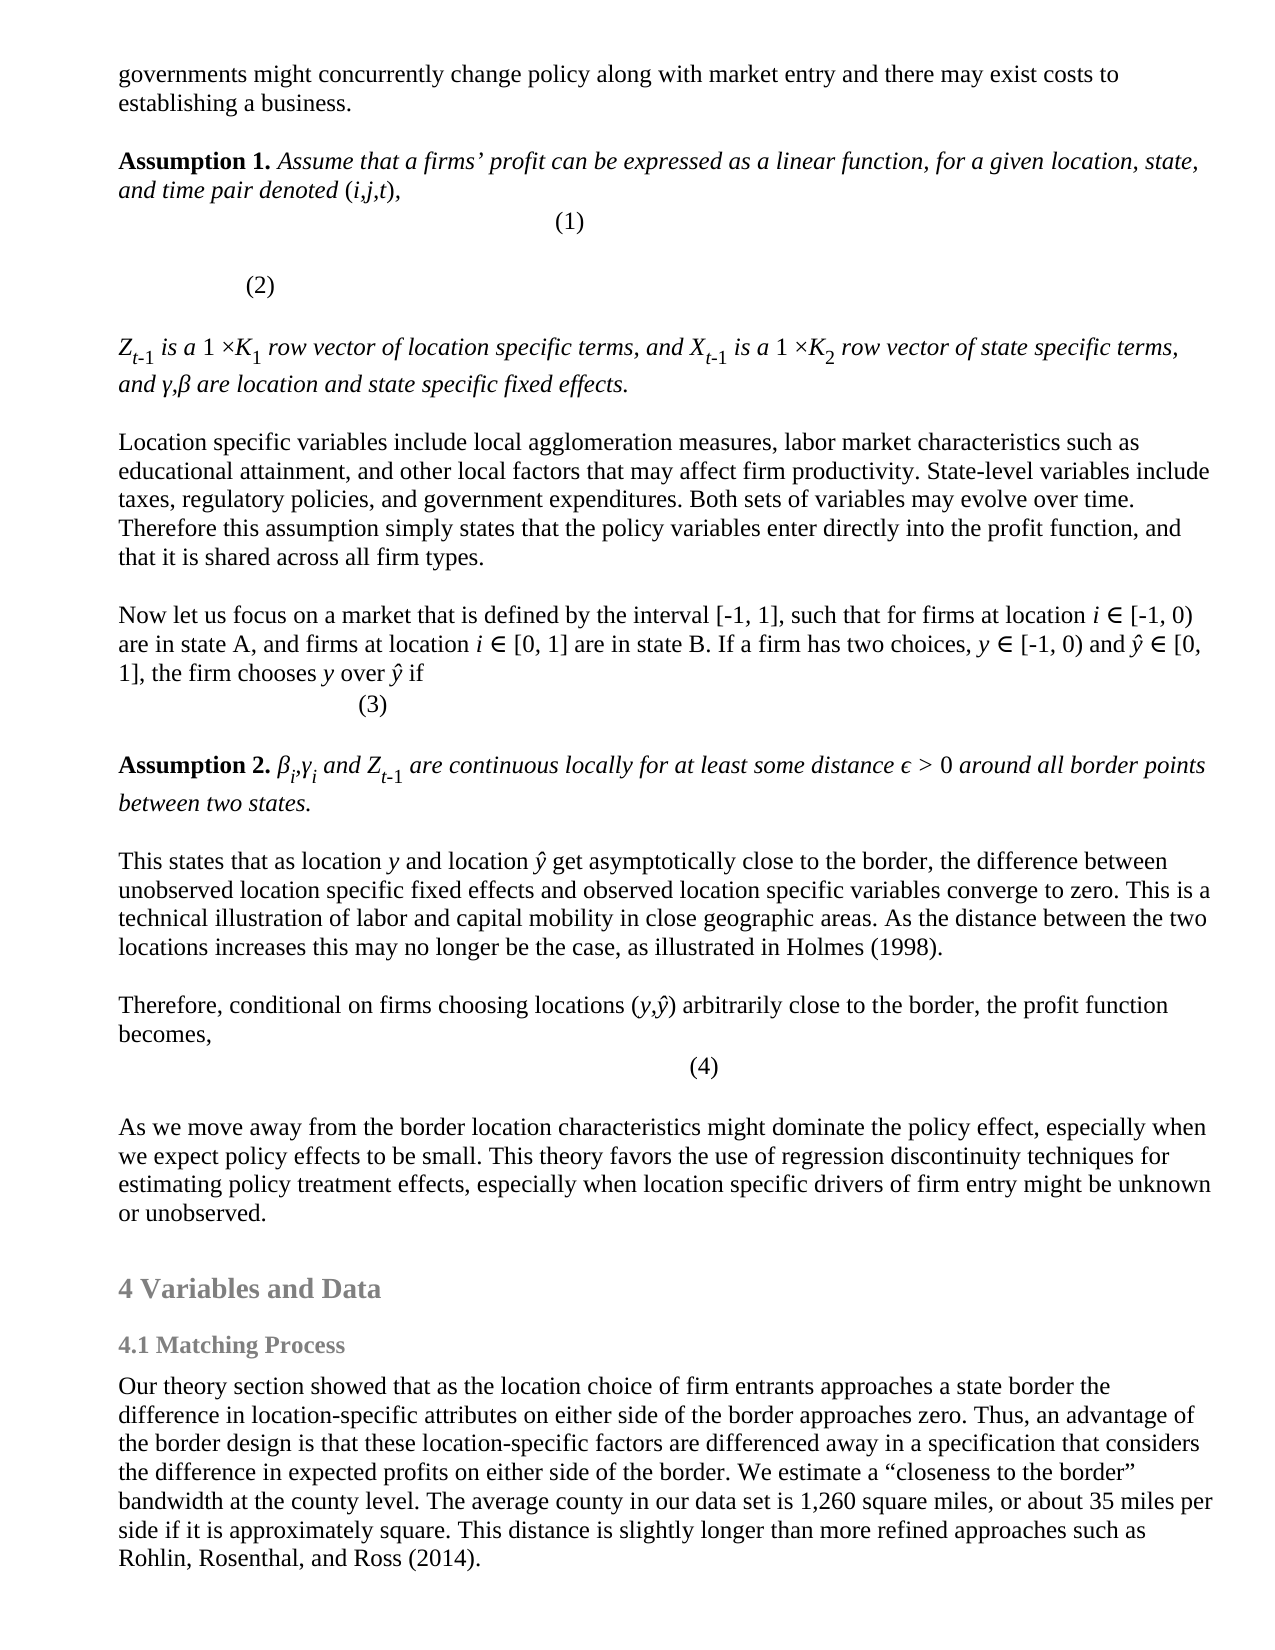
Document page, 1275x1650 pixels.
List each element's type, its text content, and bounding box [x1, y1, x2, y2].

table_header [118, 687, 355, 751]
text governments might concurrently change policy along with market entry and there may exist costs to establishing a business. [118, 59, 1216, 117]
subtitle 4.1 Matching Process [118, 1330, 1216, 1358]
text Assumption 2. βi,γi and Zt-1 are continuous locally for at least some distance ϵ > 0 around all border points between two states. [118, 751, 1216, 817]
text This states that as location y and location ŷ get asymptotically close to the border, the difference between unobserved location specific fixed effects and observed location specific variables converge to zero. This is a technical illustration of labor and capital mobility in close geographic areas. As the distance between the two locations increases this may no longer be the case, as illustrated in Holmes (1998). [118, 846, 1216, 961]
text Zt-1 is a 1 ×K1 row vector of location specific terms, and Xt-1 is a 1 ×K2 row vector of state specific terms, and γ,β are location and state specific fixed effects. [118, 332, 1216, 398]
text As we move away from the border location characteristics might dominate the policy effect, especially when we expect policy effects to be small. This theory favors the use of regression discontinuity techniques for estimating policy treatment effects, especially when location specific drivers of firm entry might be unknown or unobserved. [118, 1112, 1216, 1227]
text Therefore, conditional on firms choosing locations (y,ŷ) arbitrarily close to the border, the profit function becomes, [118, 991, 1216, 1048]
text Now let us focus on a market that is defined by the interval [-1, 1], such that for firms at location i ∈ [-1, 0) are in state A, and firms at location i ∈ [0, 1] are in state B. If a firm has two choices, y ∈ [-1, 0) and ŷ ∈ [0, 1], the firm chooses y over ŷ if [118, 600, 1216, 687]
table_header [118, 1048, 686, 1112]
subtitle 4 Variables and Data [118, 1271, 1216, 1305]
text Assumption 1. Assume that a firms’ profit can be expressed as a linear function, for a given location, state, and time pair denoted (i,j,t), [118, 146, 1216, 203]
text Our theory section showed that as the location choice of firm entrants approaches a state border the difference in location-specific attributes on either side of the border approaches zero. Thus, an advantage of the border design is that these location-specific factors are differenced away in a specification that considers the difference in expected profits on either side of the border. We estimate a “closeness to the border” bandwidth at the county level. The average county in our data set is 1,260 square miles, or about 35 miles per side if it is approximately square. This distance is slightly longer than more refined approaches such as Rohlin, Rosenthal, and Ross (2014). [118, 1371, 1216, 1572]
table_header (1) [552, 204, 596, 268]
table_header (4) [686, 1048, 730, 1112]
text Location specific variables include local agglomeration measures, labor market characteristics such as educational attainment, and other local factors that may affect firm productivity. State-level variables include taxes, regulatory policies, and government expenditures. Both sets of variables may evolve over time. Therefore this assumption simply states that the policy variables enter directly into the profit function, and that it is shared across all firm types. [118, 427, 1216, 571]
table_header (3) [355, 687, 399, 751]
table_header [118, 268, 243, 332]
table_header [118, 204, 552, 268]
table_header (2) [243, 268, 287, 332]
